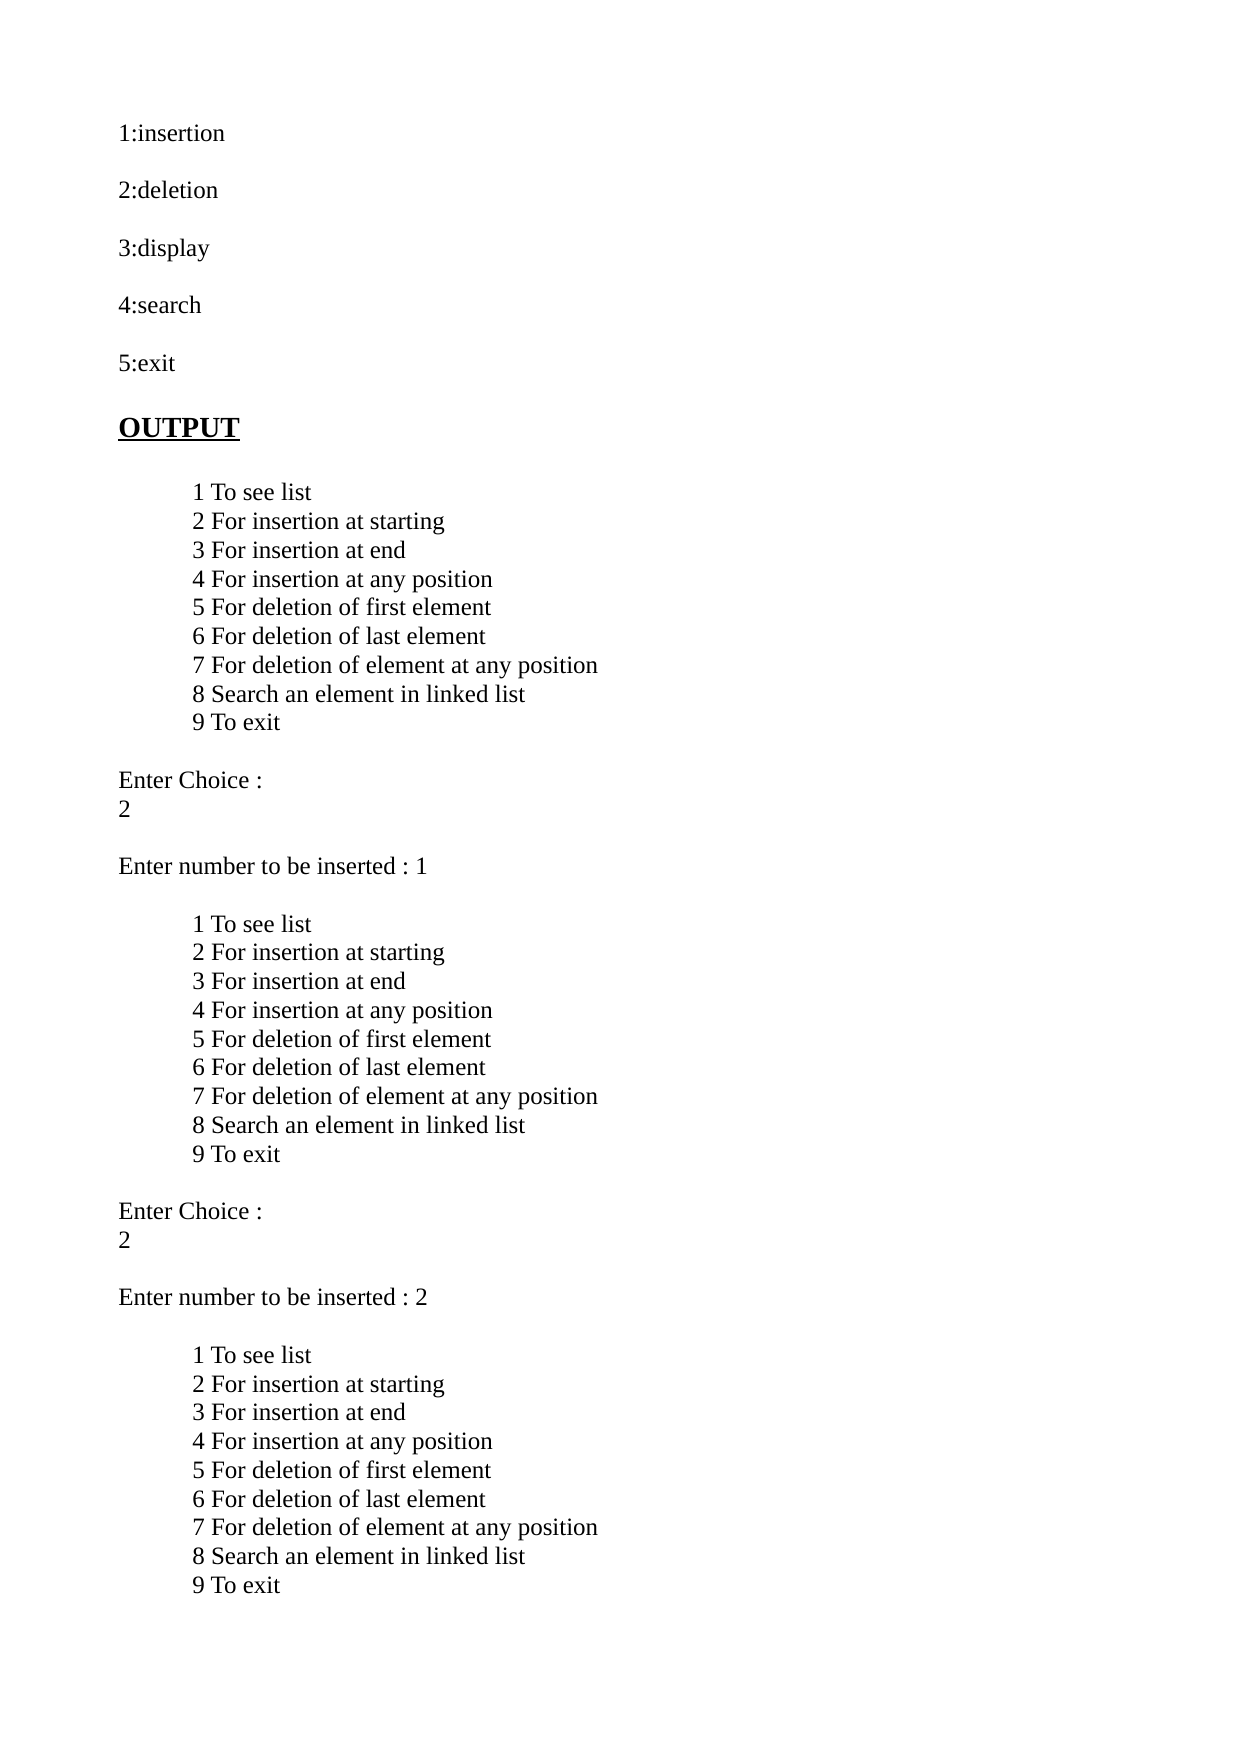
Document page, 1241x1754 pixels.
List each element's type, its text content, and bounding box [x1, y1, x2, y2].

text 1 To see list [118, 477, 1122, 506]
text 7 For deletion of element at any position [118, 1512, 1122, 1541]
text 2 For insertion at starting [118, 1369, 1122, 1397]
text 2 [118, 1225, 1122, 1254]
text 3 For insertion at end [118, 1397, 1122, 1426]
text 2:deletion [118, 176, 1122, 204]
text 4:search [118, 291, 1122, 319]
text 3:display [118, 233, 1122, 262]
text 7 For deletion of element at any position [118, 650, 1122, 679]
text 1 To see list [118, 1340, 1122, 1369]
text 6 For deletion of last element [118, 621, 1122, 650]
text 5 For deletion of first element [118, 592, 1122, 621]
text 5:exit [118, 348, 1122, 377]
text 9 To exit [118, 1570, 1122, 1599]
text 4 For insertion at any position [118, 995, 1122, 1024]
text 1:insertion [118, 118, 1122, 147]
text Enter number to be inserted : 2 [118, 1282, 1122, 1311]
text 8 Search an element in linked list [118, 1541, 1122, 1570]
text 8 Search an element in linked list [118, 679, 1122, 707]
text 8 Search an element in linked list [118, 1110, 1122, 1139]
text 1 To see list [118, 909, 1122, 937]
text Enter Choice : [118, 765, 1122, 794]
text 5 For deletion of first element [118, 1024, 1122, 1052]
text 4 For insertion at any position [118, 1426, 1122, 1455]
text Enter Choice : [118, 1196, 1122, 1225]
text OUTPUT [118, 410, 1122, 444]
text Enter number to be inserted : 1 [118, 851, 1122, 880]
text 6 For deletion of last element [118, 1052, 1122, 1081]
text 2 For insertion at starting [118, 506, 1122, 535]
text 6 For deletion of last element [118, 1484, 1122, 1512]
text 5 For deletion of first element [118, 1455, 1122, 1484]
text 9 To exit [118, 707, 1122, 736]
text 7 For deletion of element at any position [118, 1081, 1122, 1110]
text 2 For insertion at starting [118, 937, 1122, 966]
text 4 For insertion at any position [118, 564, 1122, 592]
text 3 For insertion at end [118, 966, 1122, 995]
text 3 For insertion at end [118, 535, 1122, 564]
text 9 To exit [118, 1139, 1122, 1167]
text 2 [118, 794, 1122, 822]
